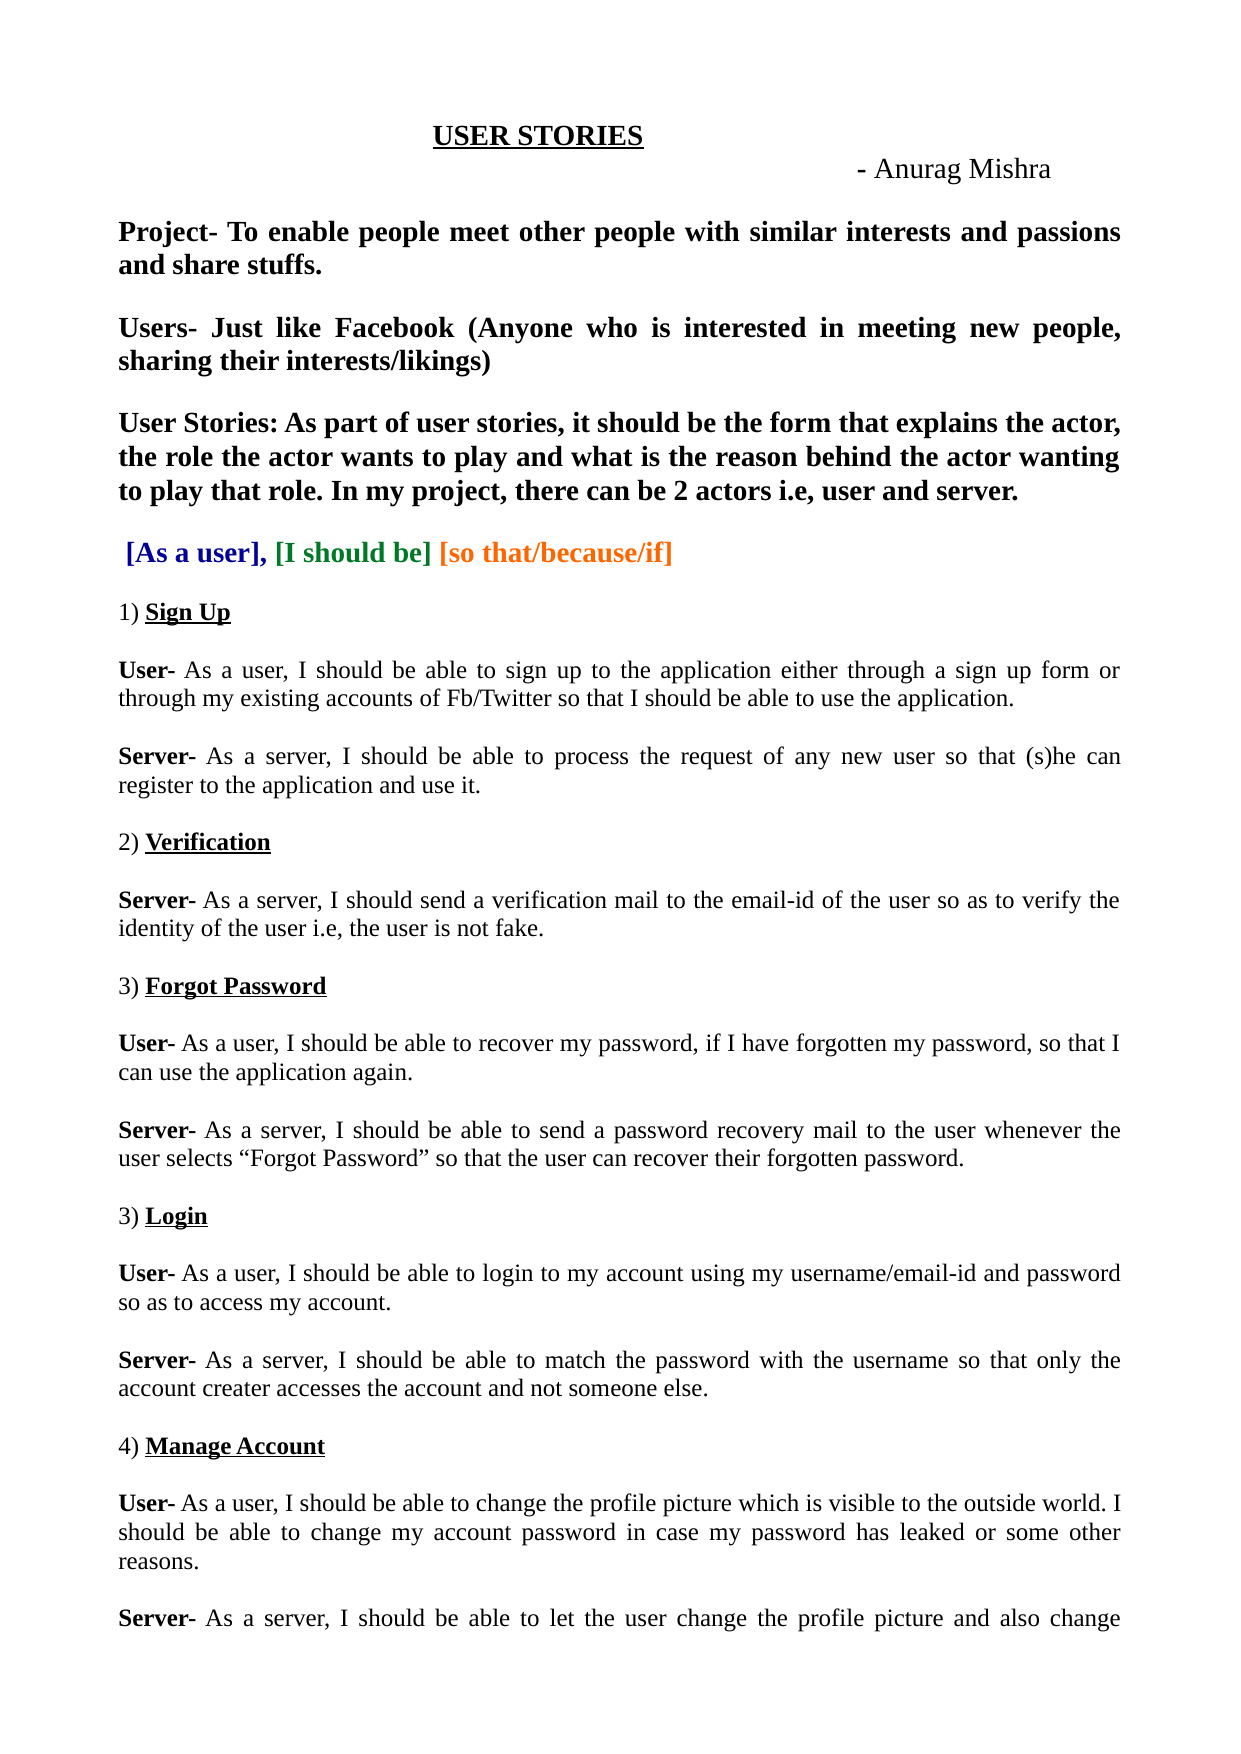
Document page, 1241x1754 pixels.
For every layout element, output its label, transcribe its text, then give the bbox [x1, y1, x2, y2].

text [As a user], [I should be] [so that/because/if] [118, 535, 1122, 568]
text 3) Login [118, 1201, 1122, 1230]
text 3) Forgot Password [118, 971, 1122, 1000]
text User- As a user, I should be able to recover my password, if I have forgotten my password, so that I can use the application again. [118, 1028, 1122, 1086]
text 1) Sign Up [118, 597, 1122, 626]
text - Anurag Mishra [118, 152, 1122, 185]
text 4) Manage Account [118, 1431, 1122, 1460]
text User Stories: As part of user stories, it should be the form that explains the actor, the role the actor wants to play and what is the reason behind the actor wanting to play that role. In my project, there can be 2 actors i.e, user and server. [118, 406, 1122, 506]
text Server- As a server, I should send a verification mail to the email-id of the user so as to verify the identity of the user i.e, the user is not fake. [118, 885, 1122, 942]
text Users- Just like Facebook (Anyone who is interested in meeting new people, sharing their interests/likings) [118, 310, 1122, 377]
text User- As a user, I should be able to sign up to the application either through a sign up form or through my existing accounts of Fb/Twitter so that I should be able to use the application. [118, 655, 1122, 712]
text 2) Verification [118, 827, 1122, 856]
text User- As a user, I should be able to login to my account using my username/email-id and password so as to access my account. [118, 1258, 1122, 1316]
text Server- As a server, I should be able to process the request of any new user so that (s)he can register to the application and use it. [118, 741, 1122, 798]
text USER STORIES [118, 118, 1122, 152]
text Server- As a server, I should be able to let the user change the profile picture and also change [118, 1603, 1122, 1632]
text Project- To enable people meet other people with similar interests and passions and share stuffs. [118, 214, 1122, 281]
text Server- As a server, I should be able to match the password with the username so that only the account creater accesses the account and not someone else. [118, 1345, 1122, 1402]
text User- As a user, I should be able to change the profile picture which is visible to the outside world. I should be able to change my account password in case my password has leaked or some other reasons. [118, 1488, 1122, 1575]
text Server- As a server, I should be able to send a password recovery mail to the user whenever the user selects “Forgot Password” so that the user can recover their forgotten password. [118, 1115, 1122, 1172]
